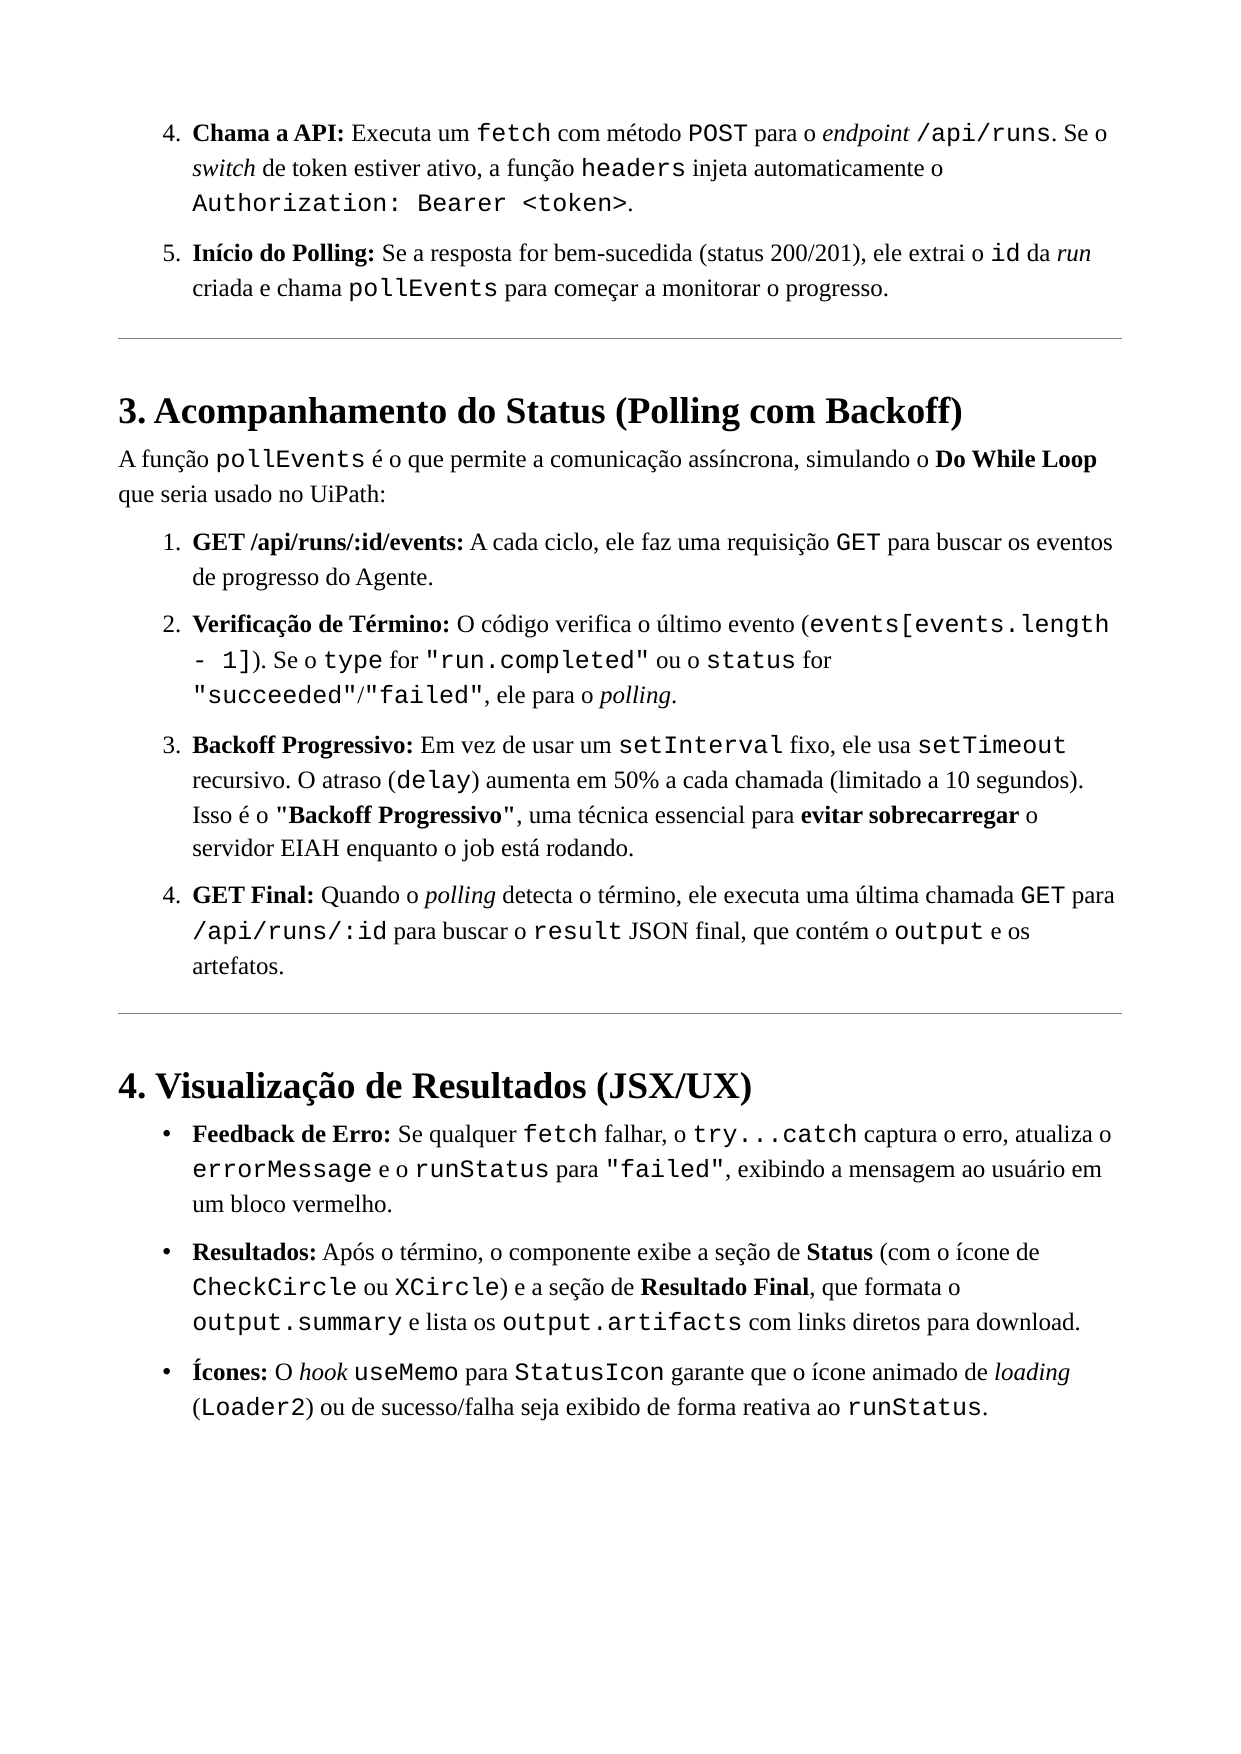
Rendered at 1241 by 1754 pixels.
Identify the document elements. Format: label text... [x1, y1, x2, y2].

list Ícones: O hook useMemo para StatusIcon garante que o ícone animado de loading (Loader2) ou de sucesso/falha seja exibido de forma reativa ao runStatus. [162, 1357, 1122, 1423]
text A função pollEvents é o que permite a comunicação assíncrona, simulando o Do While Loop que seria usado no UiPath: [118, 444, 1122, 508]
list GET Final: Quando o polling detecta o término, ele executa uma última chamada GET para /api/runs/:id para buscar o result JSON final, que contém o output e os artefatos. [162, 881, 1122, 979]
subtitle 4. Visualização de Resultados (JSX/UX) [118, 1063, 1122, 1107]
list Resultados: Após o término, o componente exibe a seção de Status (com o ícone de CheckCircle ou XCircle) e a seção de Resultado Final, que formata o output.summary e lista os output.artifacts com links diretos para download. [162, 1237, 1122, 1338]
list GET /api/runs/:id/events: A cada ciclo, ele faz uma requisição GET para buscar os eventos de progresso do Agente. [162, 527, 1122, 591]
list Chama a API: Executa um fetch com método POST para o endpoint /api/runs. Se o switch de token estiver ativo, a função headers injeta automaticamente o Authorization: Bearer <token>. [162, 118, 1122, 219]
list Verificação de Término: O código verifica o último evento (events[events.length - 1]). Se o type for "run.completed" ou o status for "succeeded"/"failed", ele para o polling. [162, 609, 1122, 711]
list Feedback de Erro: Se qualquer fetch falhar, o try...catch captura o erro, atualiza o errorMessage e o runStatus para "failed", exibindo a mensagem ao usuário em um bloco vermelho. [162, 1119, 1122, 1218]
subtitle 3. Acompanhamento do Status (Polling com Backoff) [118, 388, 1122, 432]
list Início do Polling: Se a resposta for bem-sucedida (status 200/201), ele extrai o id da run criada e chama pollEvents para começar a monitorar o progresso. [162, 238, 1122, 304]
list Backoff Progressivo: Em vez de usar um setInterval fixo, ele usa setTimeout recursivo. O atraso (delay) aumenta em 50% a cada chamada (limitado a 10 segundos). Isso é o "Backoff Progressivo", uma técnica essencial para evitar sobrecarregar o servidor EIAH enquanto o job está rodando. [162, 730, 1122, 862]
